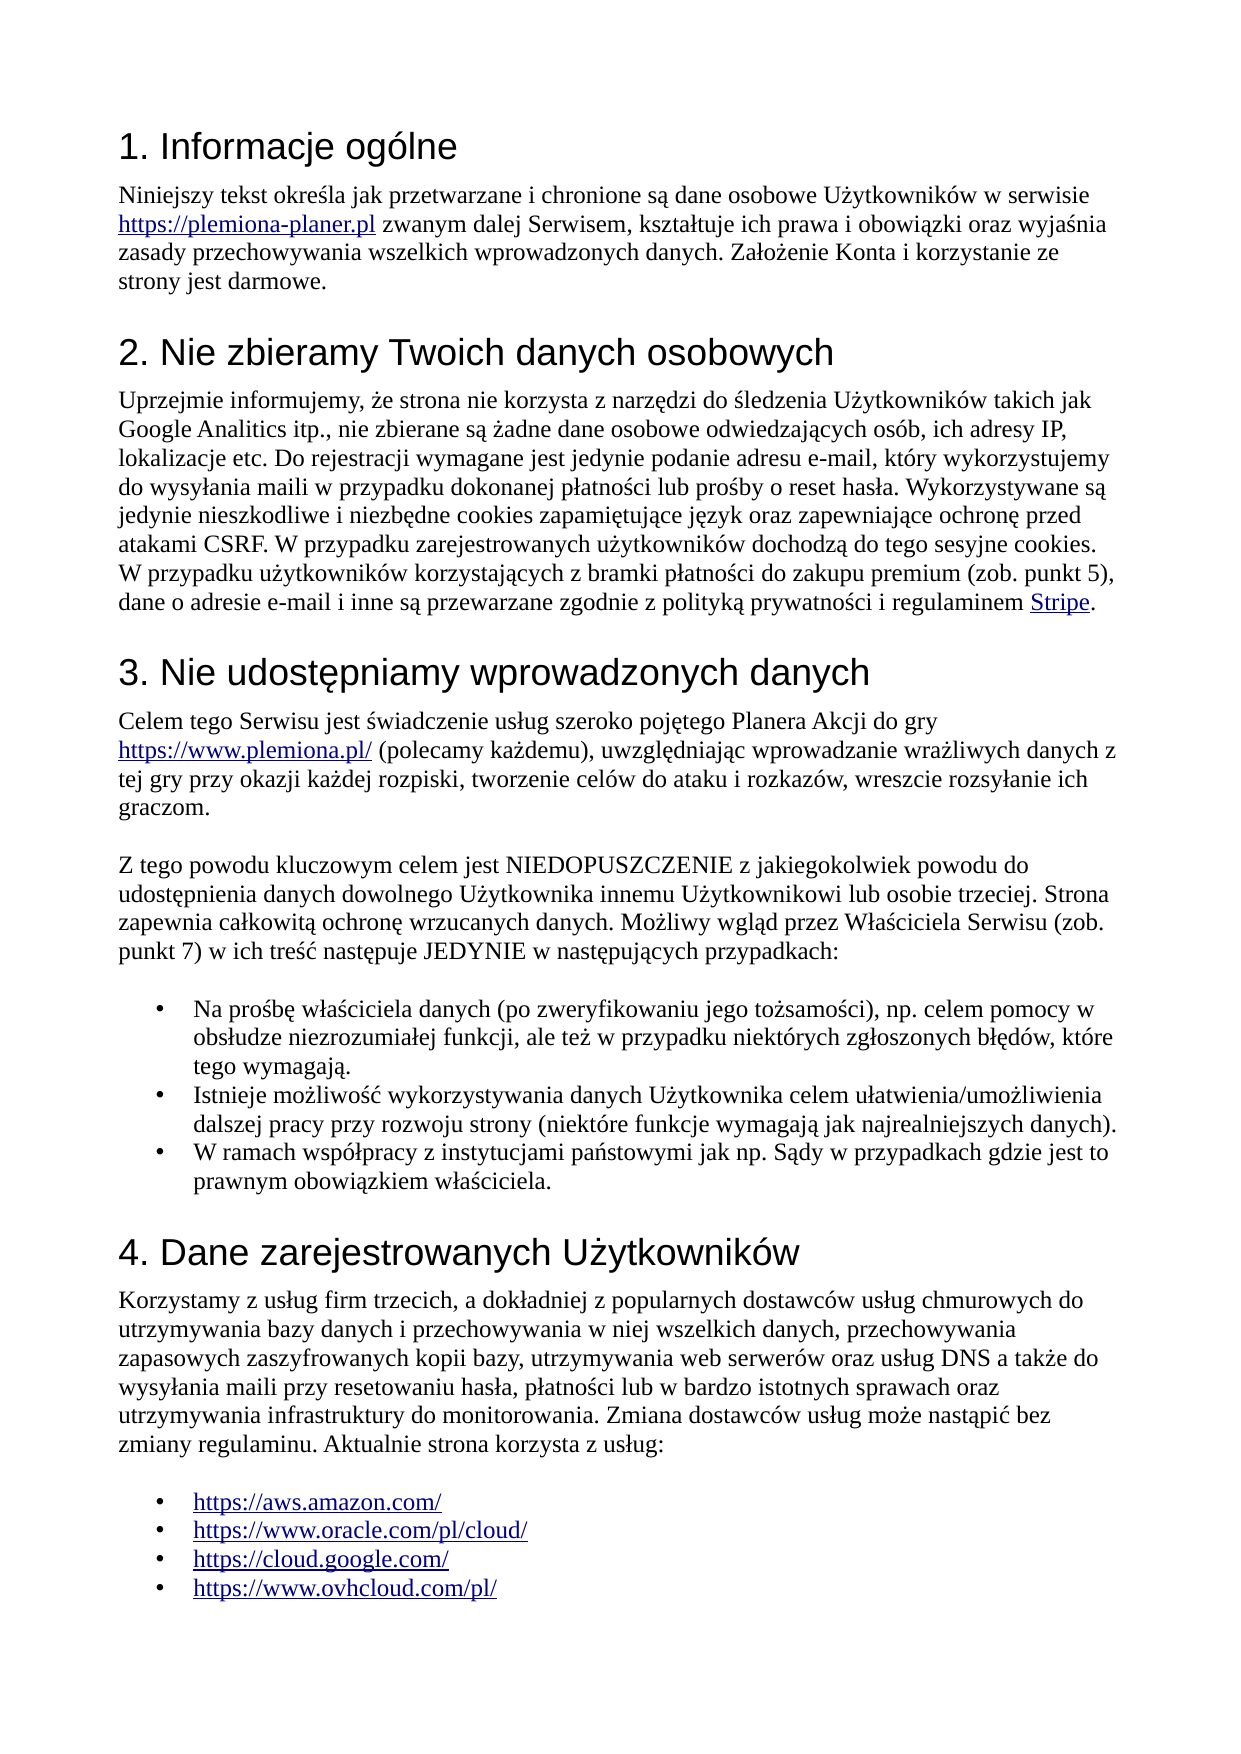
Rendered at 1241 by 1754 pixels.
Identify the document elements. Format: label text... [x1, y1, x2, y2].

text Uprzejmie informujemy, że strona nie korzysta z narzędzi do śledzenia Użytkowników takich jak Google Analitics itp., nie zbierane są żadne dane osobowe odwiedzających osób, ich adresy IP, lokalizacje etc. Do rejestracji wymagane jest jedynie podanie adresu e-mail, który wykorzystujemy do wysyłania maili w przypadku dokonanej płatności lub prośby o reset hasła. Wykorzystywane są jedynie nieszkodliwe i niezbędne cookies zapamiętujące język oraz zapewniające ochronę przed atakami CSRF. W przypadku zarejestrowanych użytkowników dochodzą do tego sesyjne cookies. W przypadku użytkowników korzystających z bramki płatności do zakupu premium (zob. punkt 5), dane o adresie e-mail i inne są przewarzane zgodnie z polityką prywatności i regulaminem Stripe. [118, 386, 1122, 616]
text Celem tego Serwisu jest świadczenie usług szeroko pojętego Planera Akcji do gry https://www.plemiona.pl/ (polecamy każdemu), uwzględniając wprowadzanie wrażliwych danych z tej gry przy okazji każdej rozpiski, tworzenie celów do ataku i rozkazów, wreszcie rozsyłanie ich graczom. [118, 706, 1122, 821]
list W ramach współpracy z instytucjami państowymi jak np. Sądy w przypadkach gdzie jest to prawnym obowiązkiem właściciela. [156, 1137, 1122, 1195]
subtitle 2. Nie zbieramy Twoich danych osobowych [118, 330, 1122, 373]
text Z tego powodu kluczowym celem jest NIEDOPUSZCZENIE z jakiegokolwiek powodu do udostępnienia danych dowolnego Użytkownika innemu Użytkownikowi lub osobie trzeciej. Strona zapewnia całkowitą ochronę wrzucanych danych. Możliwy wgląd przez Właściciela Serwisu (zob. punkt 7) w ich treść następuje JEDYNIE w następujących przypadkach: [118, 850, 1122, 965]
subtitle 1. Informacje ogólne [118, 124, 1122, 167]
list https://cloud.google.com/ [156, 1544, 1122, 1573]
list Na prośbę właściciela danych (po zweryfikowaniu jego tożsamości), np. celem pomocy w obsłudze niezrozumiałej funkcji, ale też w przypadku niektórych zgłoszonych błędów, które tego wymagają. [156, 994, 1122, 1080]
list https://www.oracle.com/pl/cloud/ [156, 1516, 1122, 1544]
text Niniejszy tekst określa jak przetwarzane i chronione są dane osobowe Użytkowników w serwisie https://plemiona-planer.pl zwanym dalej Serwisem, kształtuje ich prawa i obowiązki oraz wyjaśnia zasady przechowywania wszelkich wprowadzonych danych. Założenie Konta i korzystanie ze strony jest darmowe. [118, 180, 1122, 295]
text Korzystamy z usług firm trzecich, a dokładniej z popularnych dostawców usług chmurowych do utrzymywania bazy danych i przechowywania w niej wszelkich danych, przechowywania zapasowych zaszyfrowanych kopii bazy, utrzymywania web serwerów oraz usług DNS a także do wysyłania maili przy resetowaniu hasła, płatności lub w bardzo istotnych sprawach oraz utrzymywania infrastruktury do monitorowania. Zmiana dostawców usług może nastąpić bez zmiany regulaminu. Aktualnie strona korzysta z usług: [118, 1286, 1122, 1458]
list https://aws.amazon.com/ [156, 1487, 1122, 1516]
subtitle 4. Dane zarejestrowanych Użytkowników [118, 1230, 1122, 1273]
subtitle 3. Nie udostępniamy wprowadzonych danych [118, 651, 1122, 694]
list https://www.ovhcloud.com/pl/ [156, 1573, 1122, 1602]
list Istnieje możliwość wykorzystywania danych Użytkownika celem ułatwienia/umożliwienia dalszej pracy przy rozwoju strony (niektóre funkcje wymagają jak najrealniejszych danych). [156, 1080, 1122, 1137]
